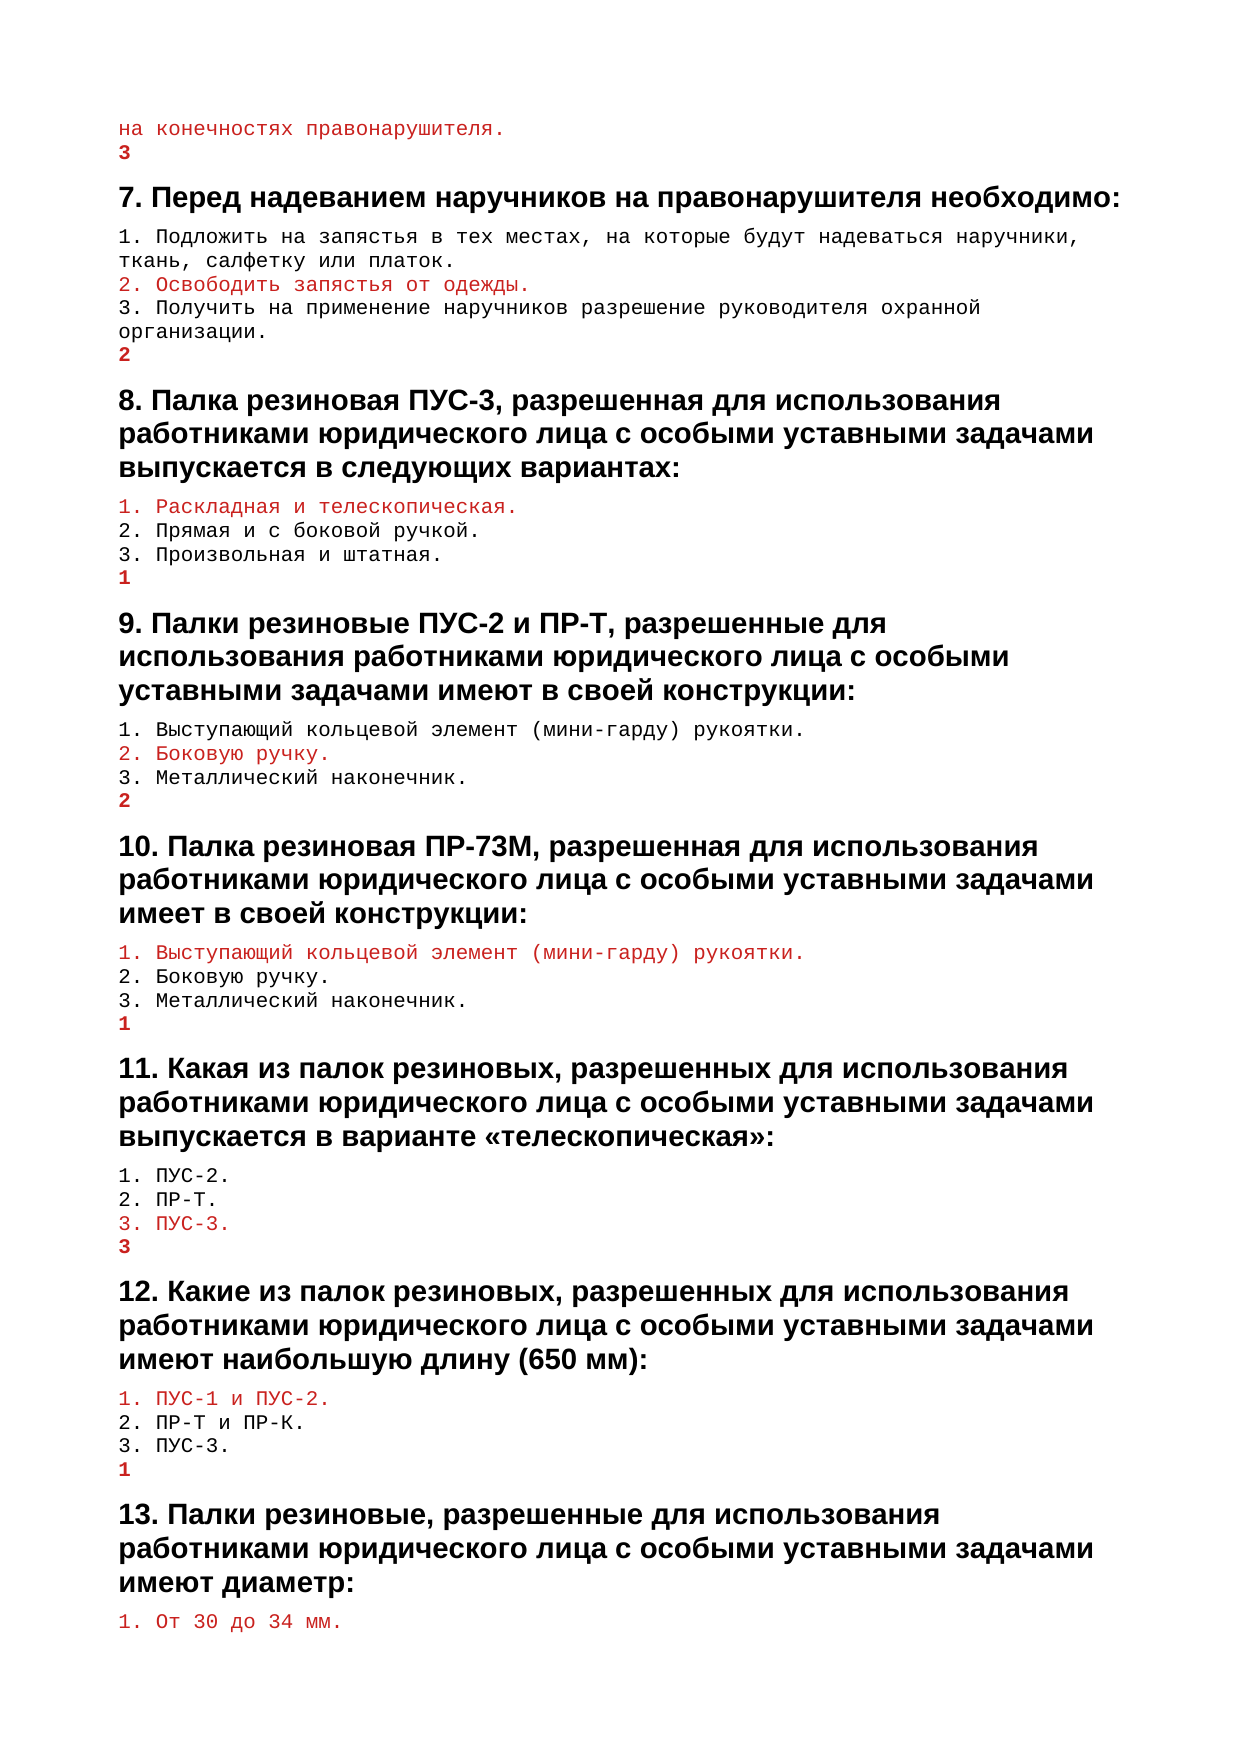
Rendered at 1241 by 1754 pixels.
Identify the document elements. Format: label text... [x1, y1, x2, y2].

text 3. Металлический наконечник. [118, 989, 1122, 1013]
subtitle 8. Палка резиновая ПУС-3, разрешенная для использования работниками юридического лица с особыми уставными задачами выпускается в следующих вариантах: [118, 383, 1122, 484]
text 2. ПР-Т. [118, 1189, 1122, 1212]
text 1. Подложить на запястья в тех местах, на которые будут надеваться наручники, [118, 226, 1122, 250]
text 3. ПУС-3. [118, 1435, 1122, 1459]
text 1. Раскладная и телескопическая. [118, 496, 1122, 520]
text 3. Произвольная и штатная. [118, 544, 1122, 567]
text 3. Получить на применение наручников разрешение руководителя охранной [118, 297, 1122, 321]
text 2 [118, 790, 1122, 814]
text организации. [118, 321, 1122, 344]
subtitle 11. Какая из палок резиновых, разрешенных для использования работниками юридического лица с особыми уставными задачами выпускается в варианте «телескопическая»: [118, 1051, 1122, 1153]
text 2. Освободить запястья от одежды. [118, 273, 1122, 297]
text ткань, салфетку или платок. [118, 250, 1122, 273]
text 1 [118, 1013, 1122, 1037]
text 1 [118, 1459, 1122, 1483]
text 2. Боковую ручку. [118, 743, 1122, 767]
text 2 [118, 344, 1122, 368]
subtitle 9. Палки резиновые ПУС-2 и ПР-Т, разрешенные для использования работниками юридического лица с особыми уставными задачами имеют в своей конструкции: [118, 606, 1122, 707]
text 1. Выступающий кольцевой элемент (мини-гарду) рукоятки. [118, 942, 1122, 966]
text 1 [118, 567, 1122, 591]
text 3. Металлический наконечник. [118, 767, 1122, 790]
text 3. ПУС-3. [118, 1212, 1122, 1236]
text 1. ПУС-2. [118, 1165, 1122, 1189]
text 2. Прямая и с боковой ручкой. [118, 520, 1122, 544]
text 2. Боковую ручку. [118, 966, 1122, 989]
text 3 [118, 1236, 1122, 1260]
text 1. От 30 до 34 мм. [118, 1611, 1122, 1635]
subtitle 12. Какие из палок резиновых, разрешенных для использования работниками юридического лица с особыми уставными задачами имеют наибольшую длину (650 мм): [118, 1274, 1122, 1376]
text 3 [118, 142, 1122, 165]
text 2. ПР-Т и ПР-К. [118, 1412, 1122, 1435]
text на конечностях правонарушителя. [118, 118, 1122, 142]
text 1. Выступающий кольцевой элемент (мини-гарду) рукоятки. [118, 719, 1122, 743]
subtitle 7. Перед надеванием наручников на правонарушителя необходимо: [118, 180, 1122, 214]
subtitle 13. Палки резиновые, разрешенные для использования работниками юридического лица с особыми уставными задачами имеют диаметр: [118, 1497, 1122, 1598]
subtitle 10. Палка резиновая ПР-73М, разрешенная для использования работниками юридического лица с особыми уставными задачами имеет в своей конструкции: [118, 828, 1122, 930]
text 1. ПУС-1 и ПУС-2. [118, 1388, 1122, 1412]
